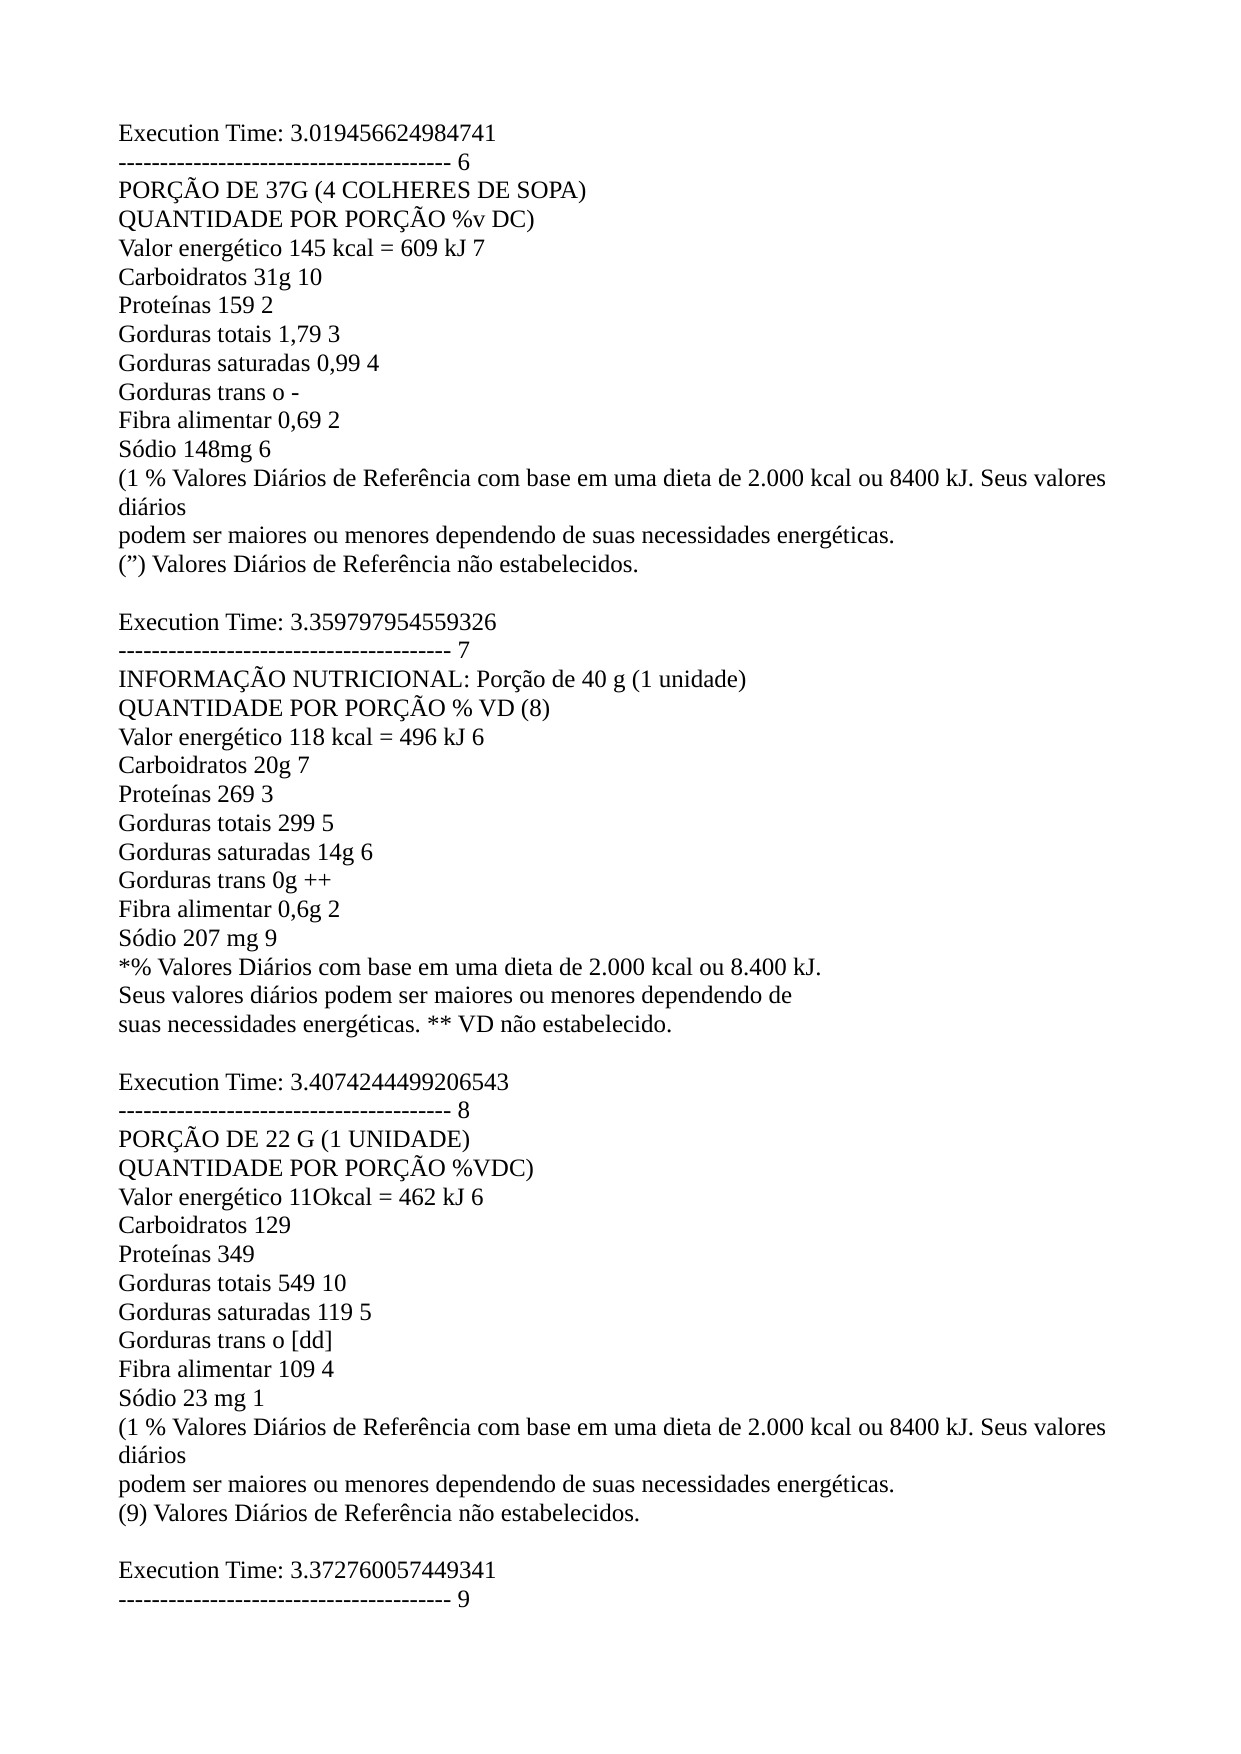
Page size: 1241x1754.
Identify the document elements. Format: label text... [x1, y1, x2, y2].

text (1 % Valores Diários de Referência com base em uma dieta de 2.000 kcal ou 8400 kJ. Seus valores diários [118, 463, 1122, 521]
text Gorduras trans o - [118, 377, 1122, 406]
text Gorduras totais 1,79 3 [118, 319, 1122, 348]
text Sódio 207 mg 9 [118, 923, 1122, 952]
text *% Valores Diários com base em uma dieta de 2.000 kcal ou 8.400 kJ. [118, 952, 1122, 981]
text ---------------------------------------- 9 [118, 1584, 1122, 1613]
text Valor energético 145 kcal = 609 kJ 7 [118, 233, 1122, 262]
text Proteínas 349 [118, 1239, 1122, 1268]
text podem ser maiores ou menores dependendo de suas necessidades energéticas. [118, 1469, 1122, 1498]
text Gorduras trans 0g ++ [118, 866, 1122, 894]
text Gorduras saturadas 0,99 4 [118, 348, 1122, 377]
text ---------------------------------------- 7 [118, 636, 1122, 664]
text Execution Time: 3.372760057449341 [118, 1556, 1122, 1584]
text Gorduras saturadas 14g 6 [118, 837, 1122, 866]
text Carboidratos 20g 7 [118, 751, 1122, 779]
text QUANTIDADE POR PORÇÃO %v DC) [118, 204, 1122, 233]
text Sódio 148mg 6 [118, 434, 1122, 463]
text QUANTIDADE POR PORÇÃO % VD (8) [118, 693, 1122, 722]
text Gorduras totais 549 10 [118, 1268, 1122, 1297]
text Fibra alimentar 0,69 2 [118, 406, 1122, 434]
text Gorduras saturadas 119 5 [118, 1297, 1122, 1326]
text Execution Time: 3.4074244499206543 [118, 1067, 1122, 1096]
text Sódio 23 mg 1 [118, 1383, 1122, 1412]
text INFORMAÇÃO NUTRICIONAL: Porção de 40 g (1 unidade) [118, 664, 1122, 693]
text (9) Valores Diários de Referência não estabelecidos. [118, 1498, 1122, 1527]
text podem ser maiores ou menores dependendo de suas necessidades energéticas. [118, 521, 1122, 549]
text (”) Valores Diários de Referência não estabelecidos. [118, 549, 1122, 578]
text Carboidratos 31g 10 [118, 262, 1122, 291]
text (1 % Valores Diários de Referência com base em uma dieta de 2.000 kcal ou 8400 kJ. Seus valores diários [118, 1412, 1122, 1469]
text Execution Time: 3.019456624984741 [118, 118, 1122, 147]
text Fibra alimentar 0,6g 2 [118, 894, 1122, 923]
text Gorduras trans o [dd] [118, 1326, 1122, 1354]
text ---------------------------------------- 8 [118, 1096, 1122, 1124]
text Proteínas 159 2 [118, 291, 1122, 319]
text Gorduras totais 299 5 [118, 808, 1122, 837]
text Proteínas 269 3 [118, 779, 1122, 808]
text PORÇÃO DE 22 G (1 UNIDADE) [118, 1124, 1122, 1153]
text Carboidratos 129 [118, 1211, 1122, 1239]
text Execution Time: 3.359797954559326 [118, 607, 1122, 636]
text Fibra alimentar 109 4 [118, 1354, 1122, 1383]
text Seus valores diários podem ser maiores ou menores dependendo de [118, 981, 1122, 1009]
text Valor energético 11Okcal = 462 kJ 6 [118, 1182, 1122, 1211]
text QUANTIDADE POR PORÇÃO %VDC) [118, 1153, 1122, 1182]
text suas necessidades energéticas. ** VD não estabelecido. [118, 1009, 1122, 1038]
text ---------------------------------------- 6 [118, 147, 1122, 176]
text Valor energético 118 kcal = 496 kJ 6 [118, 722, 1122, 751]
text PORÇÃO DE 37G (4 COLHERES DE SOPA) [118, 176, 1122, 204]
